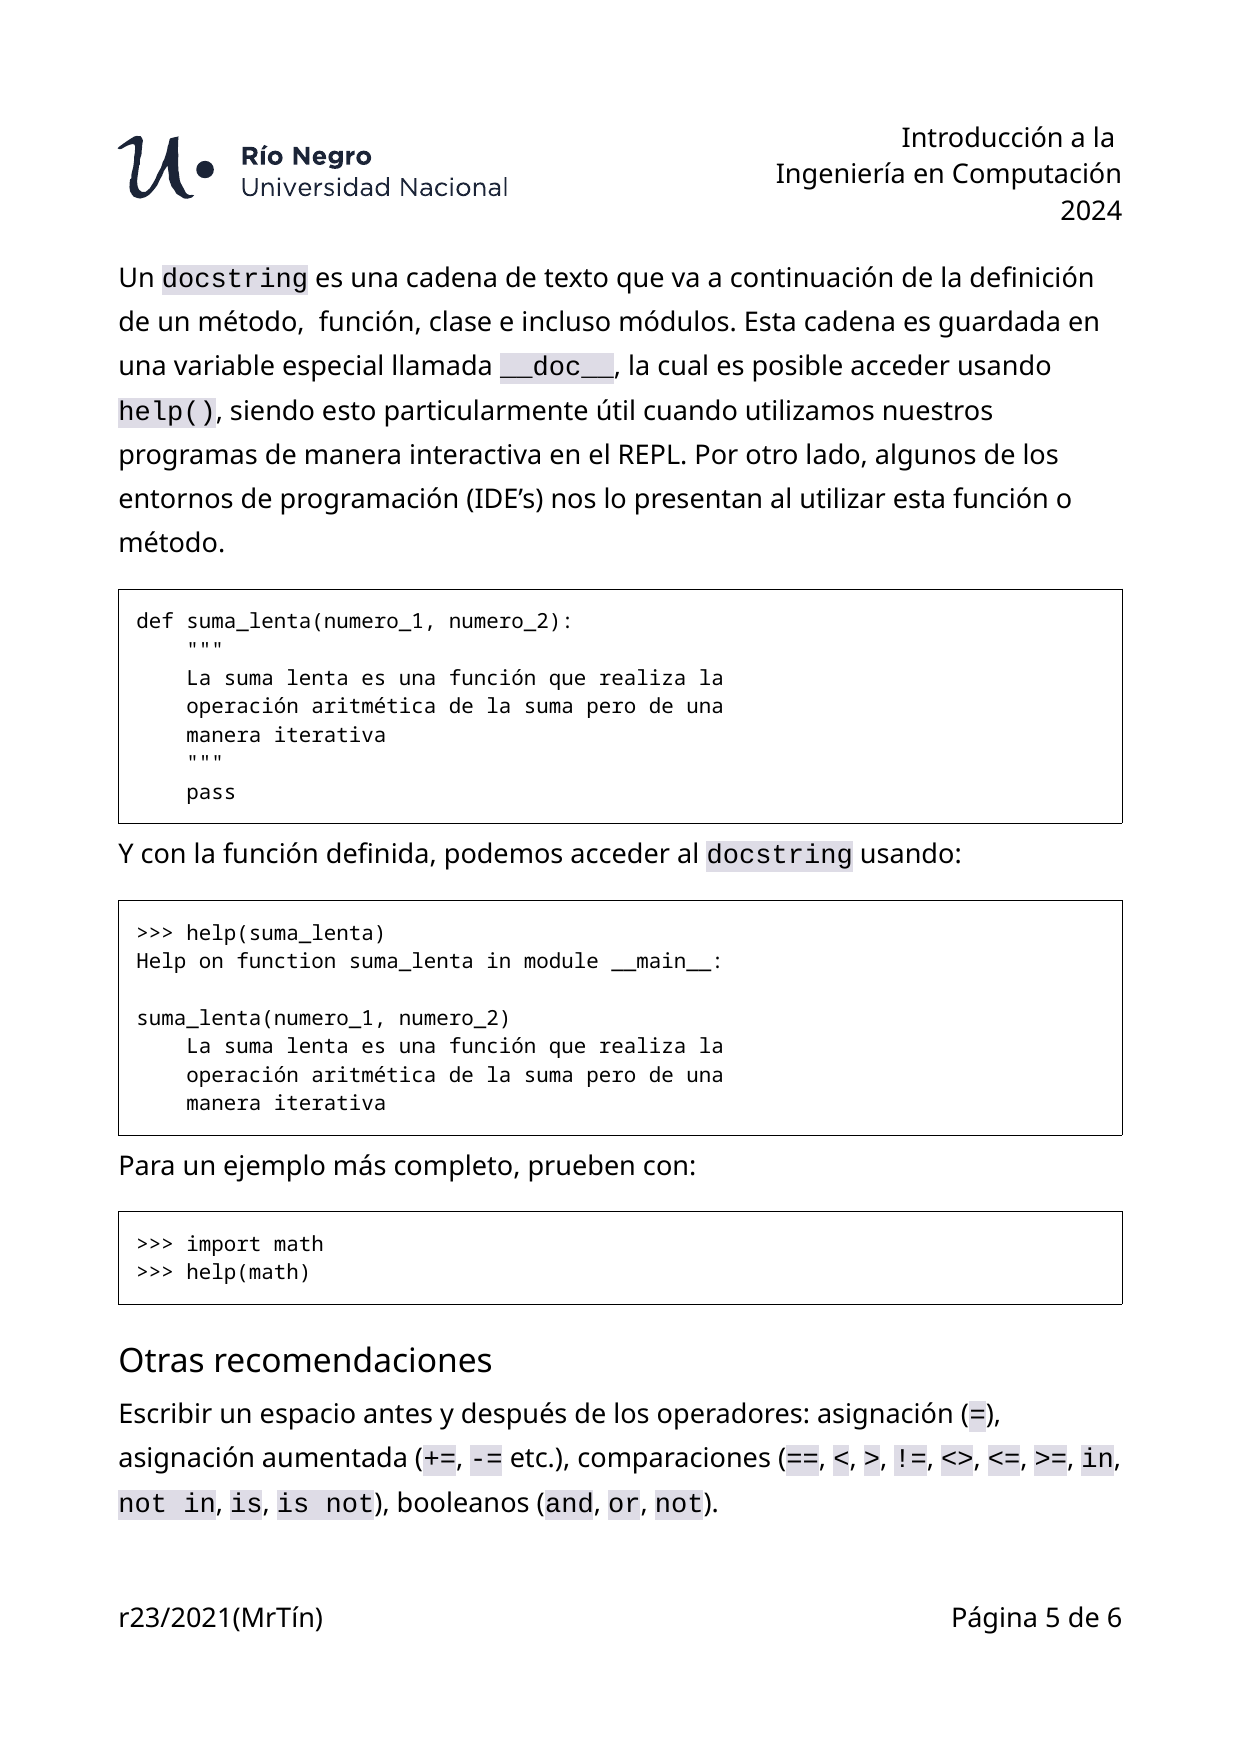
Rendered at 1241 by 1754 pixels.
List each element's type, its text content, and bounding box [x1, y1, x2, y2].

text """ [119, 731, 1122, 759]
text manera iterativa [119, 1071, 1122, 1135]
text La suma lenta es una función que realiza la [119, 1014, 1122, 1042]
text >>> import math [119, 1212, 1122, 1239]
text Escribir un espacio antes y después de los operadores: asignación (=), asignación aumentada (+=, -= etc.), comparaciones (==, <, >, !=, <>, <=, >=, in, not in, is, is not), booleanos (and, or, not). [118, 1394, 1122, 1520]
text pass [119, 759, 1122, 823]
text operación aritmética de la suma pero de una [119, 1042, 1122, 1071]
text """ [139, 617, 145, 627]
text def suma_lenta(numero_1, numero_2): [119, 590, 1122, 617]
text operación aritmética de la suma pero de una [119, 674, 1122, 702]
text La suma lenta es una función que realiza la [119, 645, 1122, 674]
text """ [339, 617, 345, 627]
text Un docstring es una cadena de texto que va a continuación de la definición de un método, función, clase e incluso módulos. Esta cadena es guardada en una variable especial llamada __doc__, la cual es posible acceder usando help(), siendo esto particularmente útil cuando utilizamos nuestros programas de manera interactiva en el REPL. Por otro lado, algunos de los entornos de programación (IDE’s) nos lo presentan al utilizar esta función o método. [118, 258, 1122, 561]
text manera iterativa [119, 702, 1122, 731]
text >>> help(math) [119, 1239, 1122, 1304]
text """ [464, 617, 470, 627]
text suma_lenta(numero_1, numero_2) [119, 985, 1122, 1014]
text """ [201, 617, 207, 627]
text """ [119, 617, 1122, 645]
subtitle Otras recomendaciones [118, 1336, 1122, 1382]
text Help on function suma_lenta in module __main__: [119, 928, 1122, 975]
text Y con la función definida, podemos acceder al docstring usando: [118, 835, 1122, 872]
text >>> help(suma_lenta) [119, 901, 1122, 928]
text Para un ejemplo más completo, prueben con: [118, 1146, 1122, 1183]
